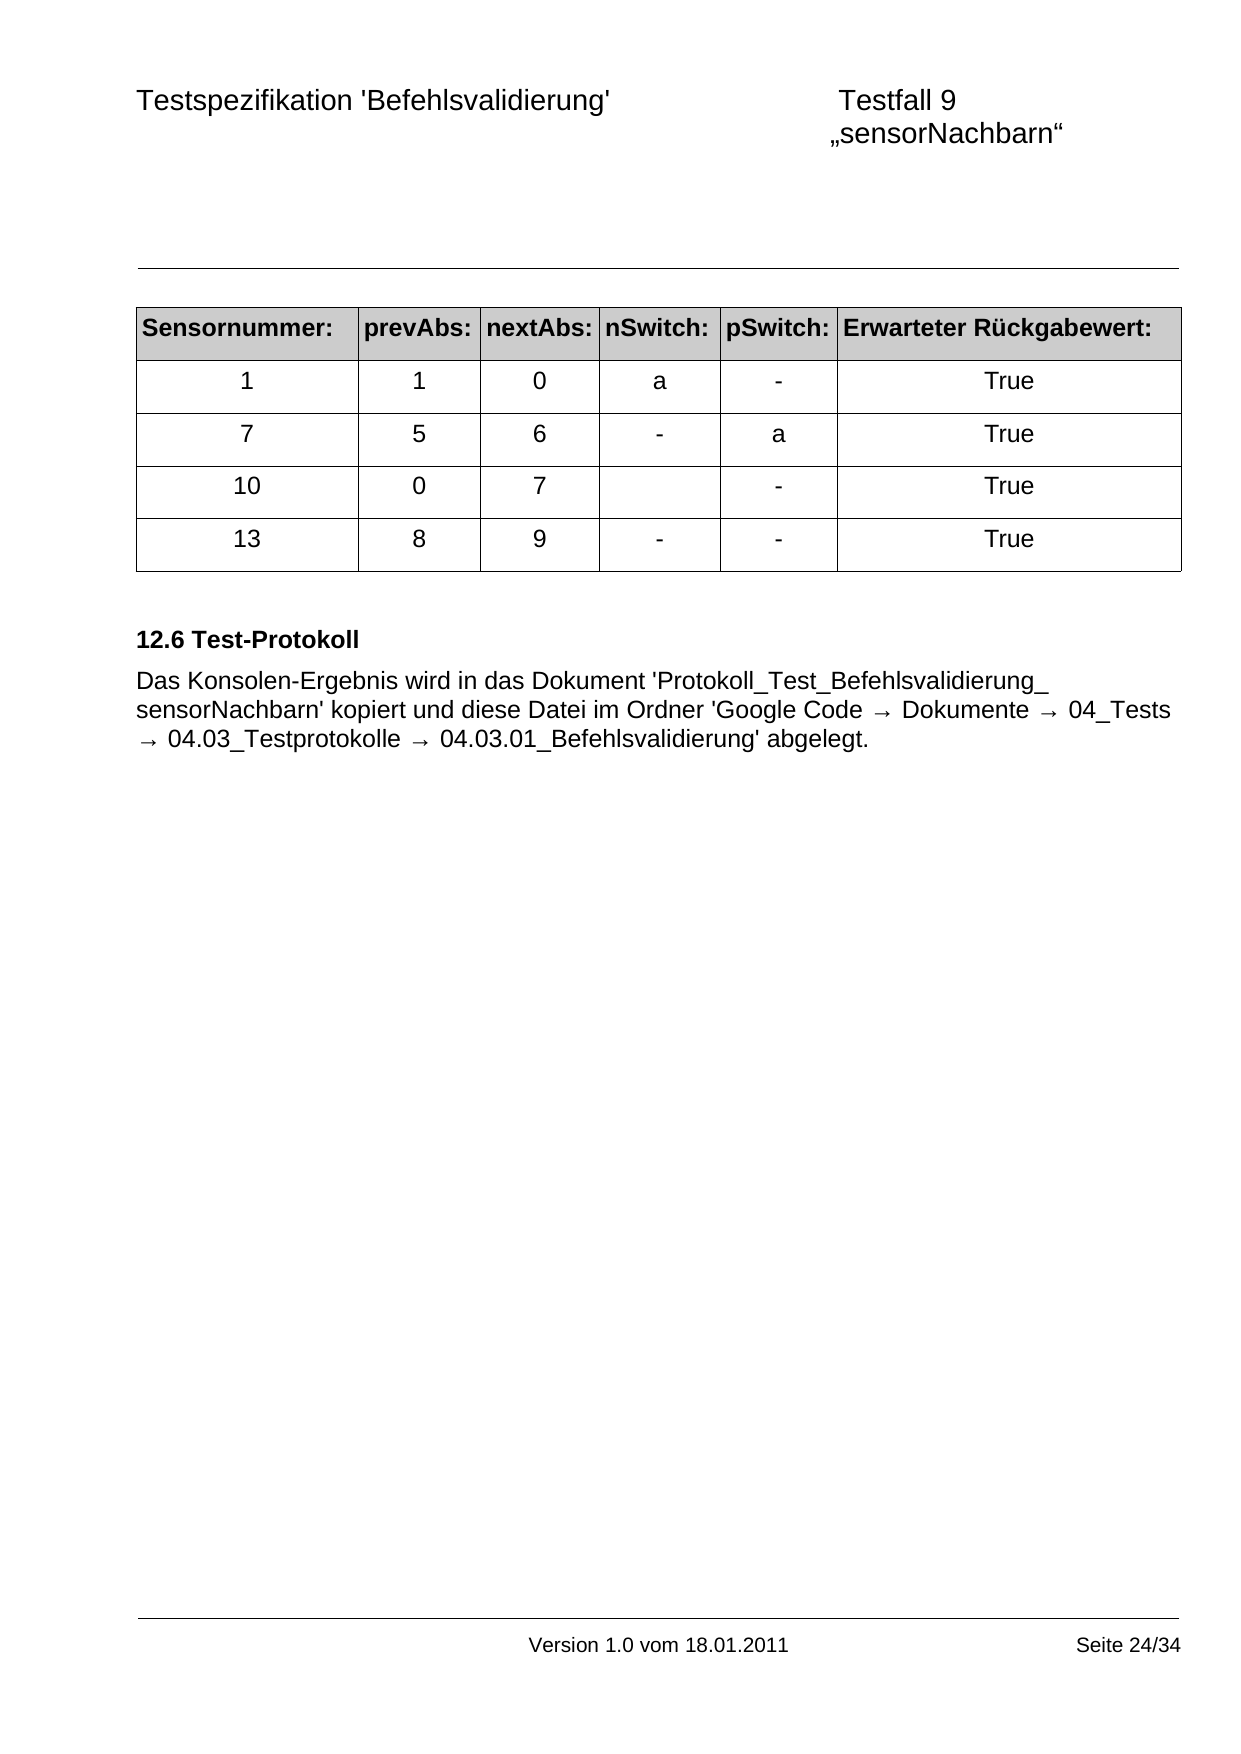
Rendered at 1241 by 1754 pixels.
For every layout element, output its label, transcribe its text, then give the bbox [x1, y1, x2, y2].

table_cell 1 [137, 361, 358, 413]
table_cell True [838, 467, 1181, 518]
text Das Konsolen-Ergebnis wird in das Dokument 'Protokoll_Test_Befehlsvalidierung_ sensorNachbarn' kopiert und diese Datei im Ordner 'Google Code → Dokumente → 04_Tests → 04.03_Testprotokolle → 04.03.01_Befehlsvalidierung' abgelegt. [136, 666, 1181, 752]
table_cell - [600, 519, 720, 571]
table_cell 8 [359, 519, 480, 571]
table_cell True [838, 519, 1181, 571]
table_cell True [838, 414, 1181, 466]
table_cell 10 [137, 467, 358, 518]
table_cell - [721, 361, 837, 413]
table_cell - [721, 519, 837, 571]
table_header nSwitch: [600, 308, 720, 360]
table_header pSwitch: [721, 308, 837, 360]
table_cell 5 [359, 414, 480, 466]
table_cell 0 [481, 361, 599, 413]
table_cell - [600, 414, 720, 466]
table_cell 1 [359, 361, 480, 413]
table_cell a [721, 414, 837, 466]
table_cell a [600, 361, 720, 413]
table_cell - [721, 467, 837, 518]
table_header prevAbs: [359, 308, 480, 360]
table_cell 9 [481, 519, 599, 571]
table_cell 13 [137, 519, 358, 571]
table_cell True [838, 361, 1181, 413]
table_header nextAbs: [481, 308, 599, 360]
table_cell 6 [481, 414, 599, 466]
table_header Erwarteter Rückgabewert: [838, 308, 1181, 360]
table_cell 0 [359, 467, 480, 518]
table_cell [600, 467, 720, 518]
table_header Sensornummer: [137, 308, 358, 360]
table_cell 7 [481, 467, 599, 518]
subtitle Test-Protokoll [136, 625, 1181, 654]
table_cell 7 [137, 414, 358, 466]
